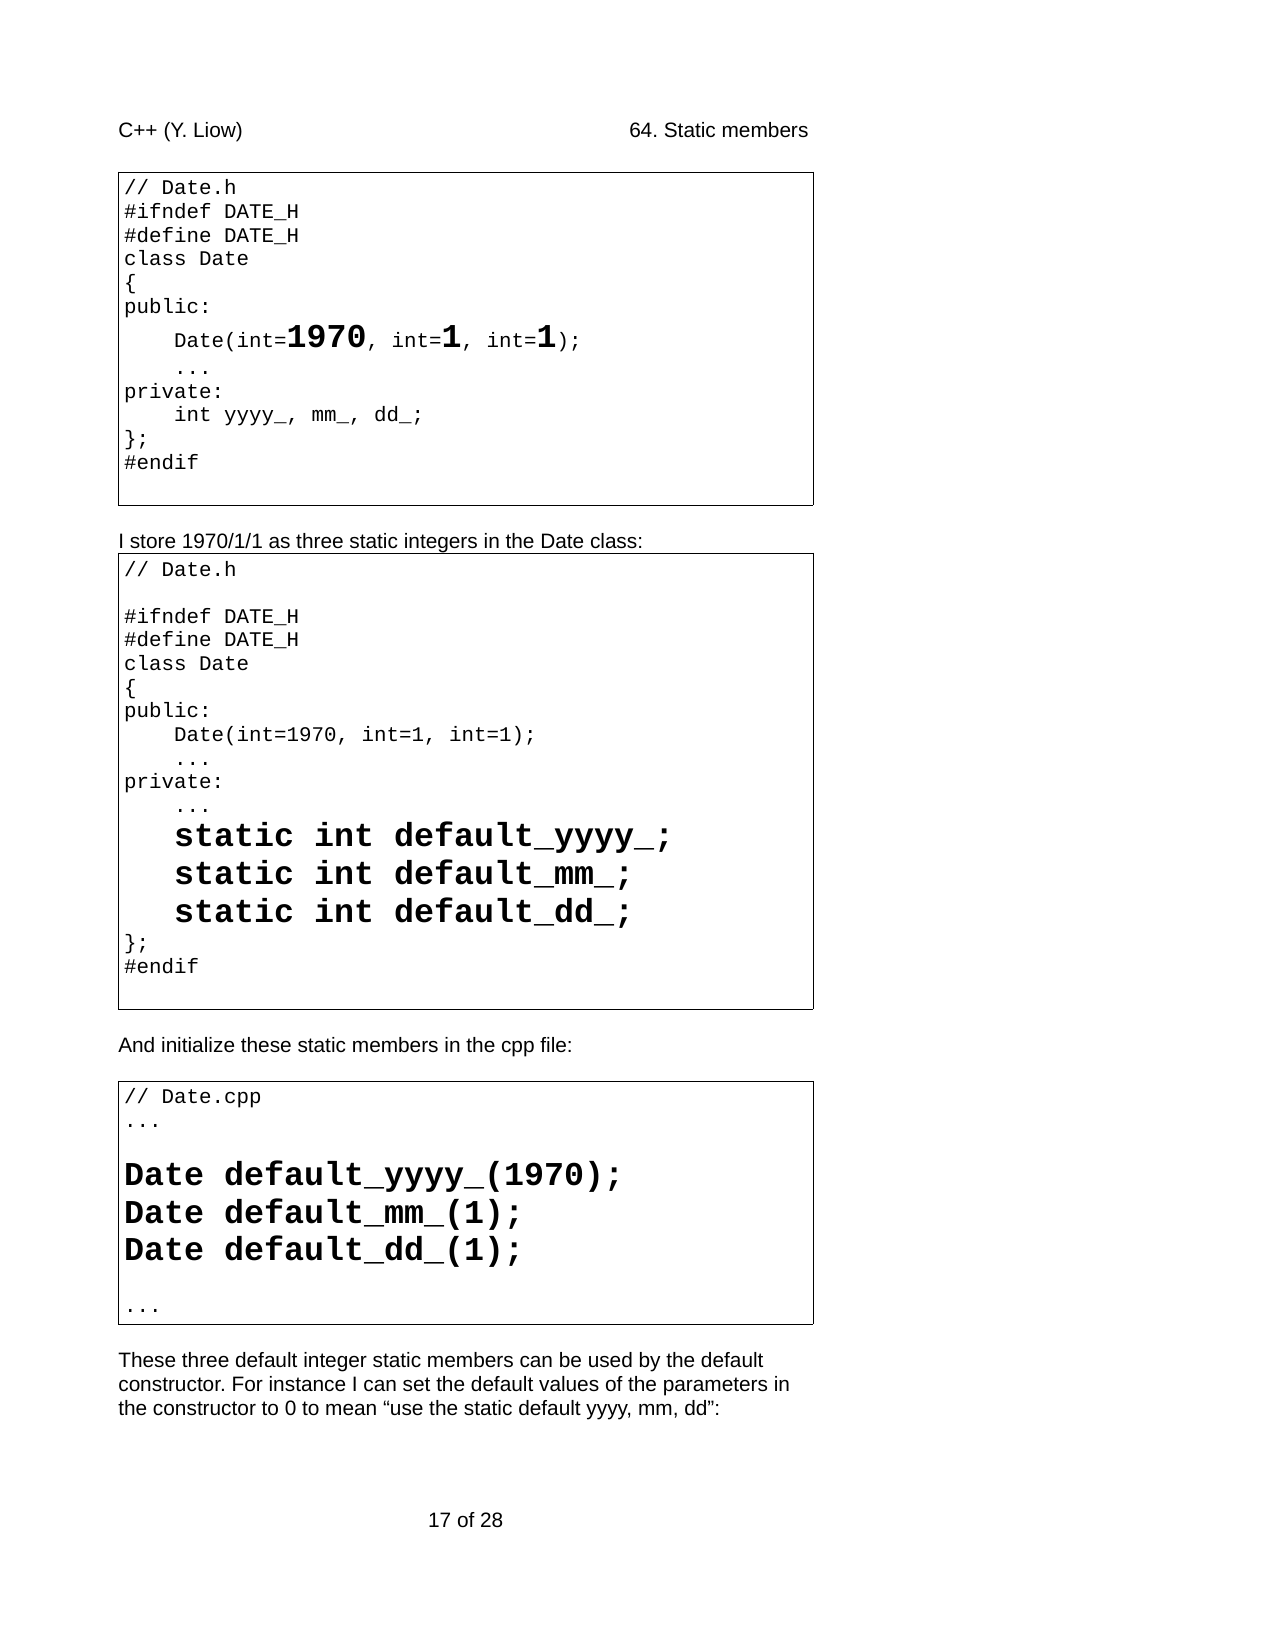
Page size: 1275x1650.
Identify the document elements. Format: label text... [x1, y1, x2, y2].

text And initialize these static members in the cpp file: [118, 1033, 813, 1057]
table_header // Date.h #ifndef DATE_H #define DATE_H class Date { public: Date(int=1970, int=1, int=1); ... private: int yyyy_, mm_, dd_; }; #endif [119, 173, 813, 505]
table_header // Date.cpp ... Date default_yyyy_(1970); Date default_mm_(1); Date default_dd_(1); ... [119, 1082, 813, 1324]
text I store 1970/1/1 as three static integers in the Date class: [118, 529, 813, 553]
text These three default integer static members can be used by the default constructor. For instance I can set the default values of the parameters in the constructor to 0 to mean “use the static default yyyy, mm, dd”: [118, 1348, 813, 1420]
table_header // Date.h #ifndef DATE_H #define DATE_H class Date { public: Date(int=1970, int=1, int=1); ... private: ... static int default_yyyy_; static int default_mm_; static int default_dd_; }; #endif [119, 554, 813, 1009]
